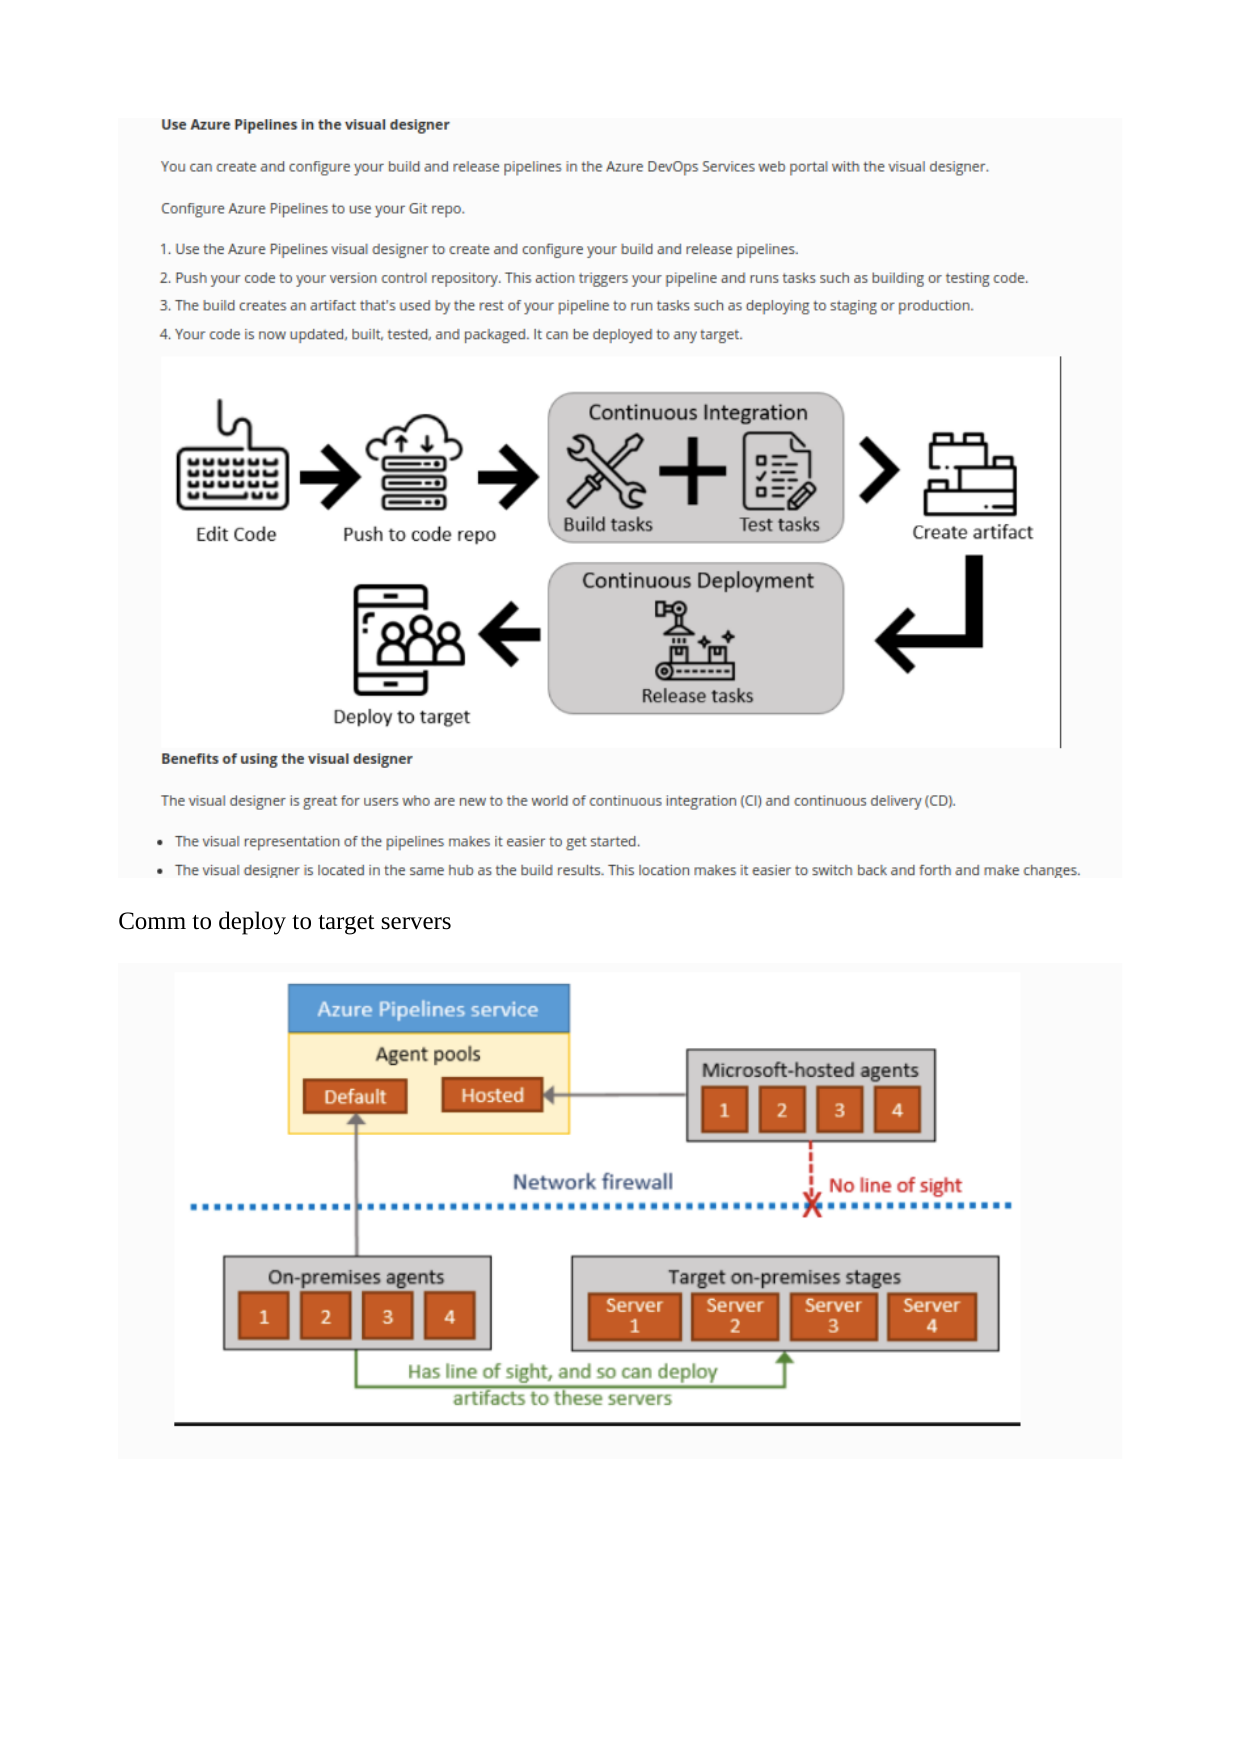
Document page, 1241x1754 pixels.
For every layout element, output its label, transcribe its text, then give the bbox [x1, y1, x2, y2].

picture [118, 118, 1123, 878]
text Comm to deploy to target servers [118, 906, 1122, 935]
picture [118, 963, 1123, 1459]
